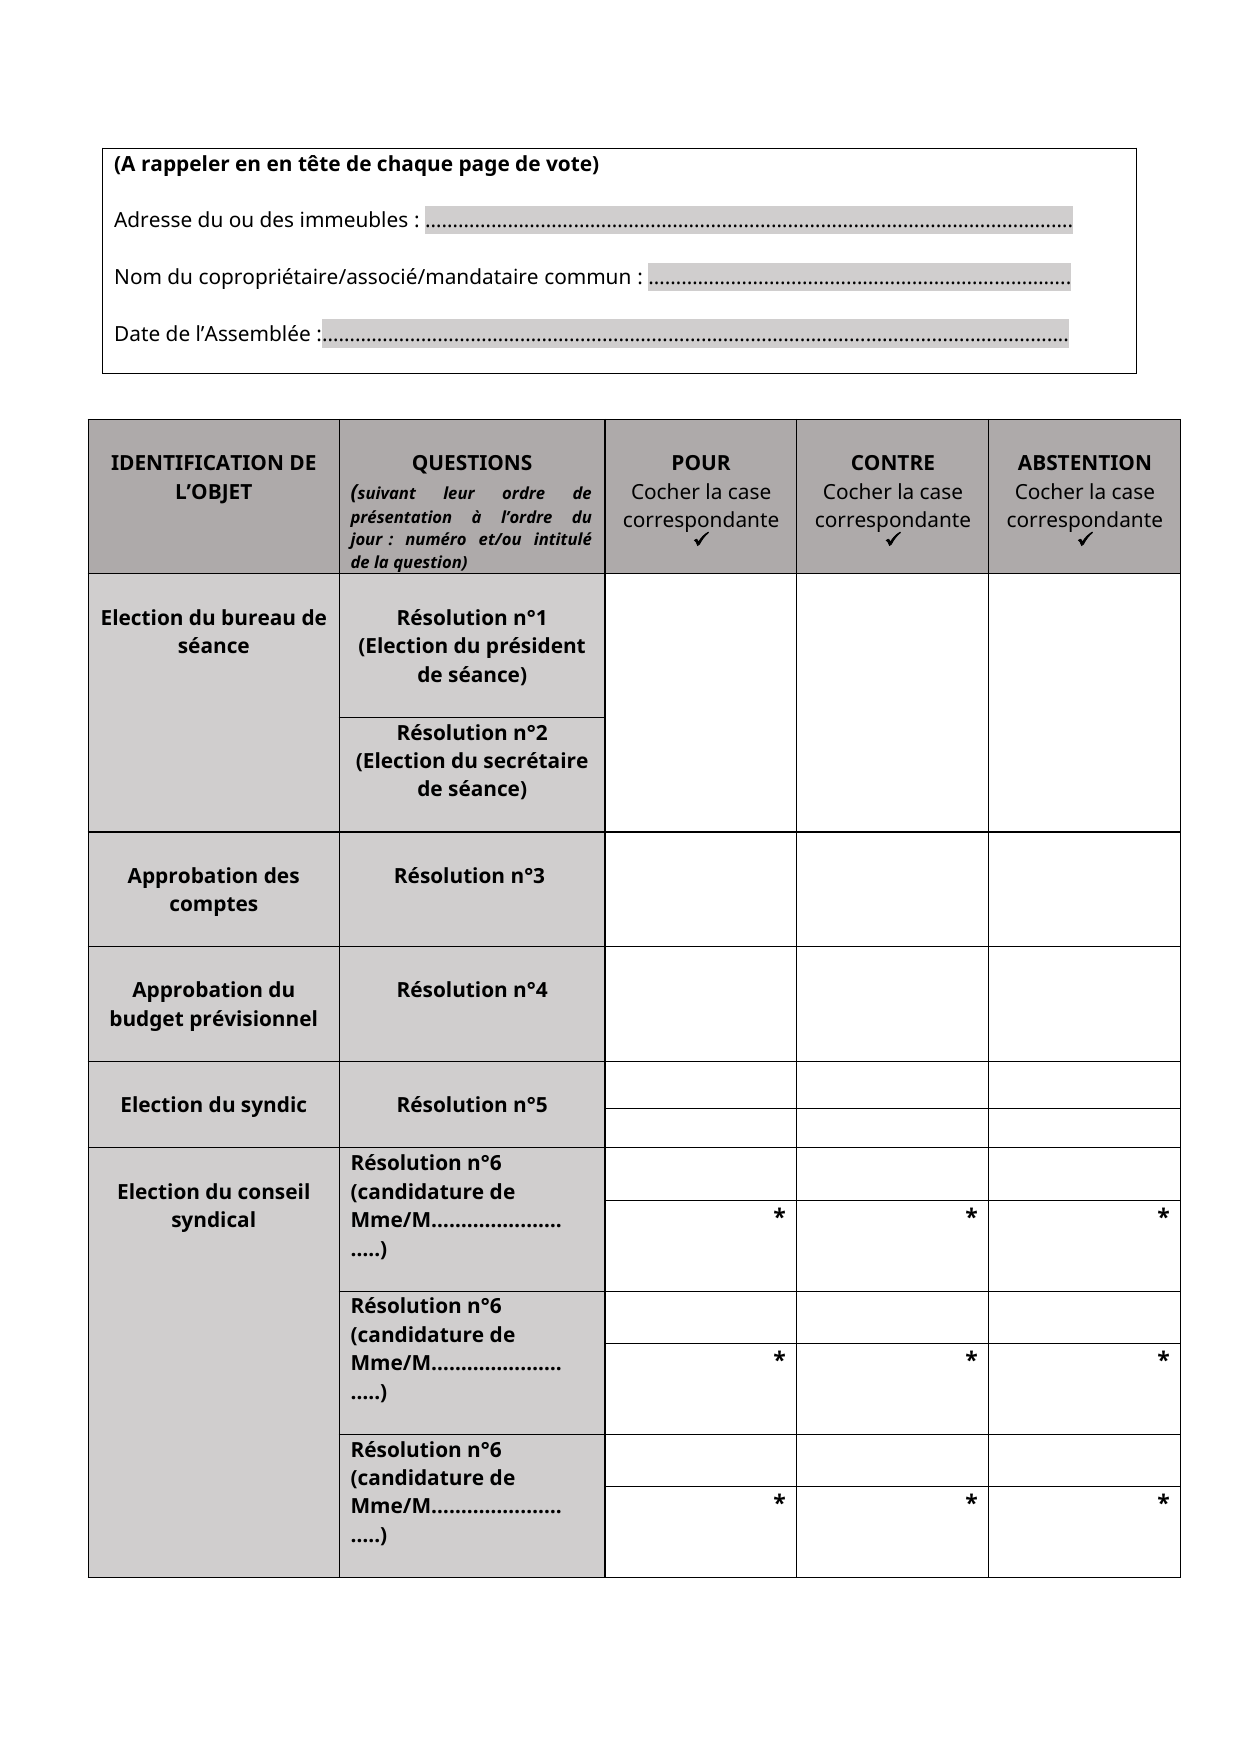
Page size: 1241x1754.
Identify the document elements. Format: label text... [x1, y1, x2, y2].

table_cell [797, 1435, 988, 1486]
table_cell [606, 1062, 796, 1107]
table_cell Résolution n°6 (candidature de Mme/M………………….…..) [340, 1292, 604, 1434]
table_cell [989, 947, 1180, 1061]
table_header CONTRE Cocher la case correspondante  [797, 420, 988, 573]
table_header POUR Cocher la case correspondante  [606, 420, 796, 573]
table_cell [797, 574, 988, 831]
table_cell [989, 1292, 1180, 1343]
table_cell [797, 1292, 988, 1343]
table_cell [797, 833, 988, 946]
table_cell [797, 1062, 988, 1107]
table_header (A rappeler en en tête de chaque page de vote) Adresse du ou des immeubles : ………………………………………………………………………………………………………. Nom du copropriétaire/associé/mandataire commun : ………………………………………………………………….. Date de l’Assemblée :………………………………………………………………………………………………………………………. [103, 149, 1136, 373]
table_cell [989, 1435, 1180, 1486]
table_cell Approbation du budget prévisionnel [89, 947, 339, 1061]
table_cell [797, 1109, 988, 1147]
table_cell [989, 574, 1180, 831]
table_header IDENTIFICATION DE L’OBJET [89, 420, 339, 573]
table_cell * [797, 1201, 988, 1291]
table_cell * [989, 1487, 1180, 1577]
table_cell Résolution n°5 [340, 1062, 604, 1147]
table_cell [606, 947, 796, 1061]
table_cell * [606, 1487, 796, 1577]
table_cell Approbation des comptes [89, 833, 339, 946]
table_cell Résolution n°3 [340, 833, 604, 946]
table_cell * [797, 1487, 988, 1577]
table_cell * [797, 1344, 988, 1434]
table_header QUESTIONS (suivant leur ordre de présentation à l’ordre du jour : numéro et/ou intitulé de la question) [340, 420, 604, 573]
table_cell Résolution n°1 (Election du président de séance) [340, 574, 604, 717]
table_cell [989, 1109, 1180, 1147]
table_cell [606, 1148, 796, 1199]
table_cell * [606, 1201, 796, 1291]
table_cell Election du conseil syndical [89, 1148, 339, 1577]
table_cell Résolution n°6 (candidature de Mme/M………………….…..) [340, 1435, 604, 1577]
table_cell * [989, 1344, 1180, 1434]
table_cell Election du bureau de séance [89, 574, 339, 831]
table_cell [797, 947, 988, 1061]
table_cell Election du syndic [89, 1062, 339, 1147]
table_cell * [606, 1344, 796, 1434]
table_cell Résolution n°2 (Election du secrétaire de séance) [340, 718, 604, 831]
table_cell [606, 1109, 796, 1147]
table_cell Résolution n°4 [340, 947, 604, 1061]
table_cell [606, 574, 796, 831]
table_cell [989, 1148, 1180, 1199]
table_cell [606, 833, 796, 946]
table_cell [989, 1062, 1180, 1107]
table_cell [989, 833, 1180, 946]
table_header ABSTENTION Cocher la case correspondante  [989, 420, 1180, 573]
table_cell * [989, 1201, 1180, 1291]
table_cell [797, 1148, 988, 1199]
table_cell [606, 1435, 796, 1486]
table_cell Résolution n°6 (candidature de Mme/M………………….…..) [340, 1148, 604, 1291]
table_cell [606, 1292, 796, 1343]
